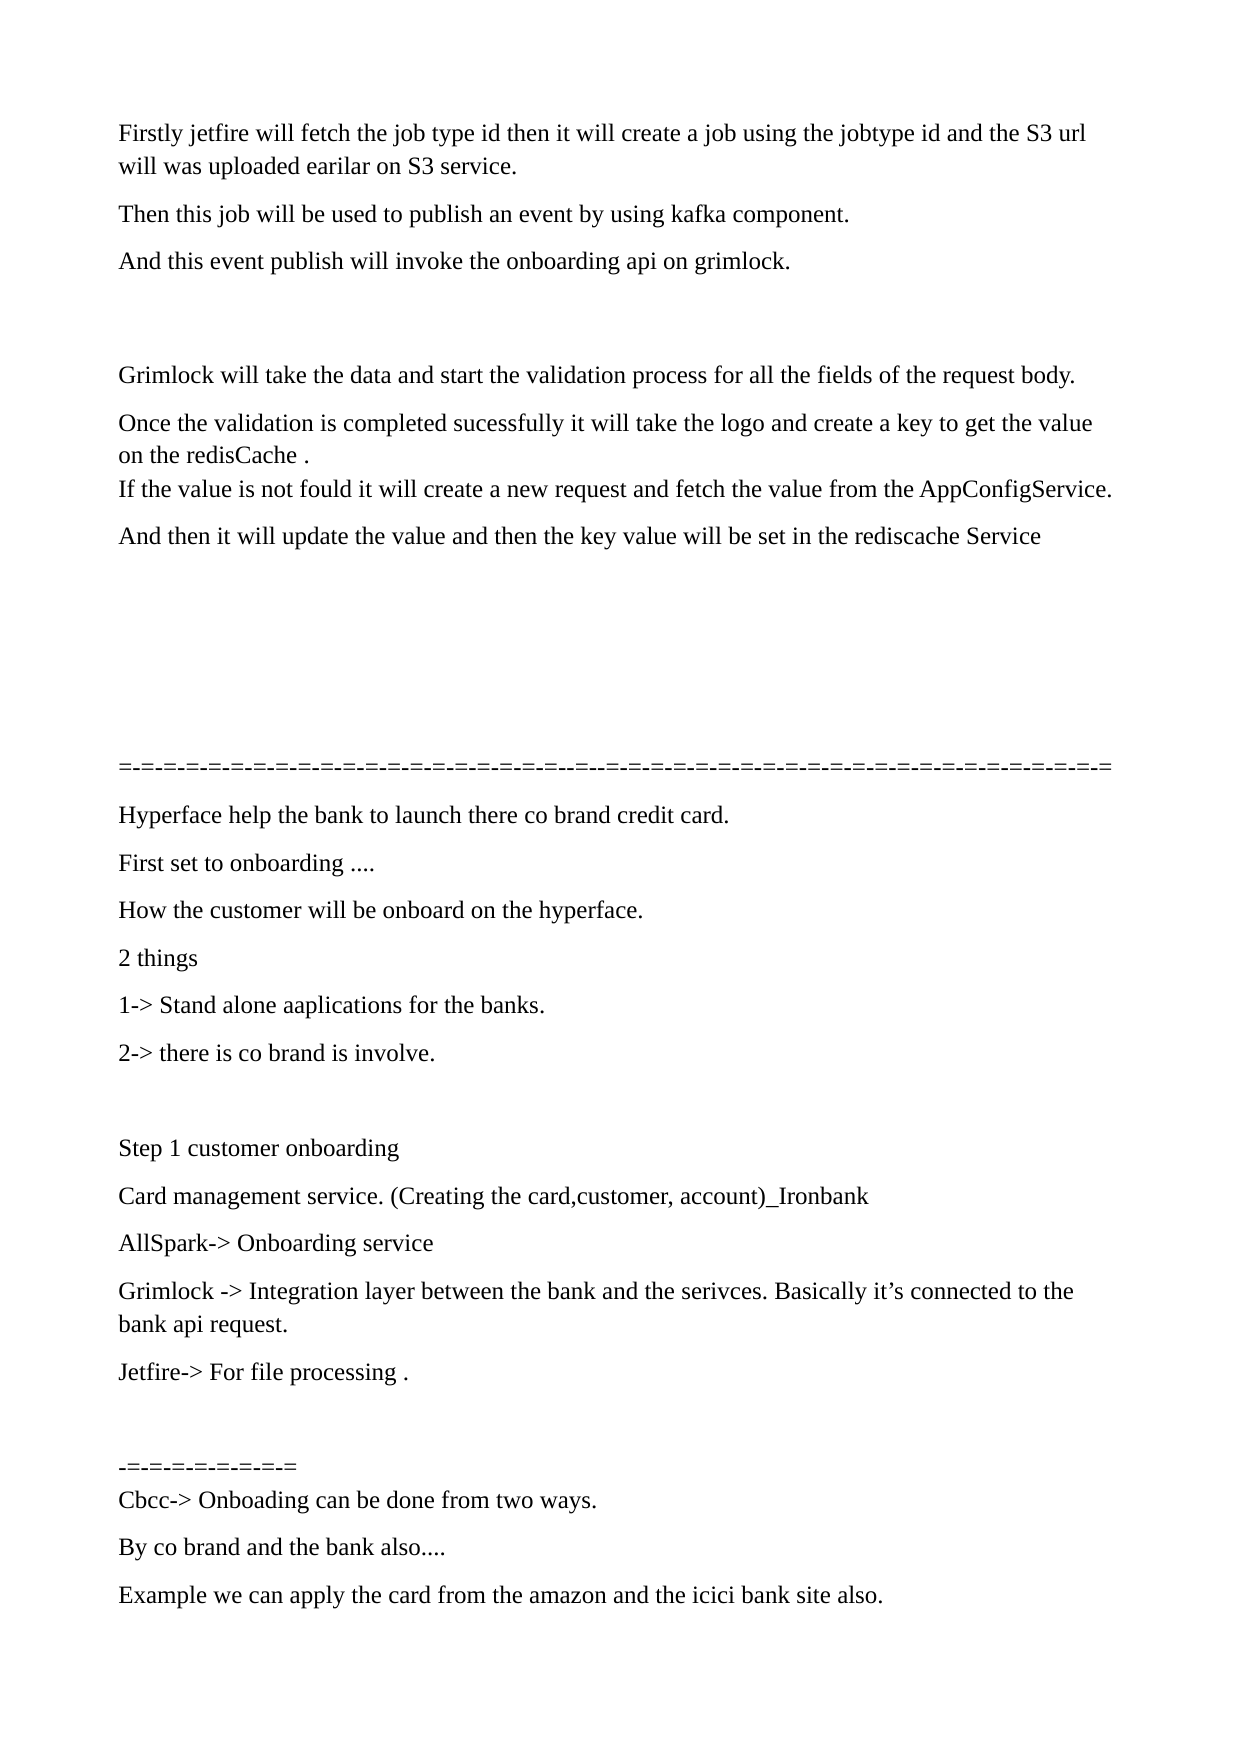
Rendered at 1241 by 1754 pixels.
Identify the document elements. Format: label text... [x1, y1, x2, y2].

text Then this job will be used to publish an event by using kafka component. [118, 199, 1122, 227]
text Step 1 customer onboarding [118, 1133, 1122, 1162]
text Grimlock will take the data and start the validation process for all the fields of the request body. [118, 294, 1122, 389]
text Grimlock -> Integration layer between the bank and the serivces. Basically it’s connected to the bank api request. [118, 1276, 1122, 1338]
text Once the validation is completed sucessfully it will take the logo and create a key to get the value on the redisCache . If the value is not fould it will create a new request and fetch the value from the AppConfigService. [118, 408, 1122, 502]
text Firstly jetfire will fetch the job type id then it will create a job using the jobtype id and the S3 url will was uploaded earilar on S3 service. [118, 118, 1122, 180]
text And this event publish will invoke the onboarding api on grimlock. [118, 246, 1122, 275]
text 2-> there is co brand is involve. [118, 1038, 1122, 1067]
text Card management service. (Creating the card,customer, account)_Ironbank [118, 1181, 1122, 1209]
text By co brand and the bank also.... [118, 1532, 1122, 1561]
text Hyperface help the bank to launch there co brand credit card. [118, 800, 1122, 829]
text First set to onboarding .... [118, 848, 1122, 876]
text 2 things [118, 943, 1122, 972]
text How the customer will be onboard on the hyperface. [118, 895, 1122, 924]
text And then it will update the value and then the key value will be set in the rediscache Service =-=-=-=-=-=-=-=-=-=-=-=-=-=-=-=-=-=-=-=--=--=-=-=-=-=-=-=-=-=-=-=-=-=-=-=-=-=-=-=-=-=-=-= [118, 521, 1122, 781]
text Jetfire-> For file processing . [118, 1357, 1122, 1385]
text -=-=-=-=-=-=-=-= Cbcc-> Onboading can be done from two ways. [118, 1452, 1122, 1514]
text 1-> Stand alone aaplications for the banks. [118, 990, 1122, 1019]
text Example we can apply the card from the amazon and the icici bank site also. [118, 1580, 1122, 1609]
text AllSpark-> Onboarding service [118, 1228, 1122, 1257]
